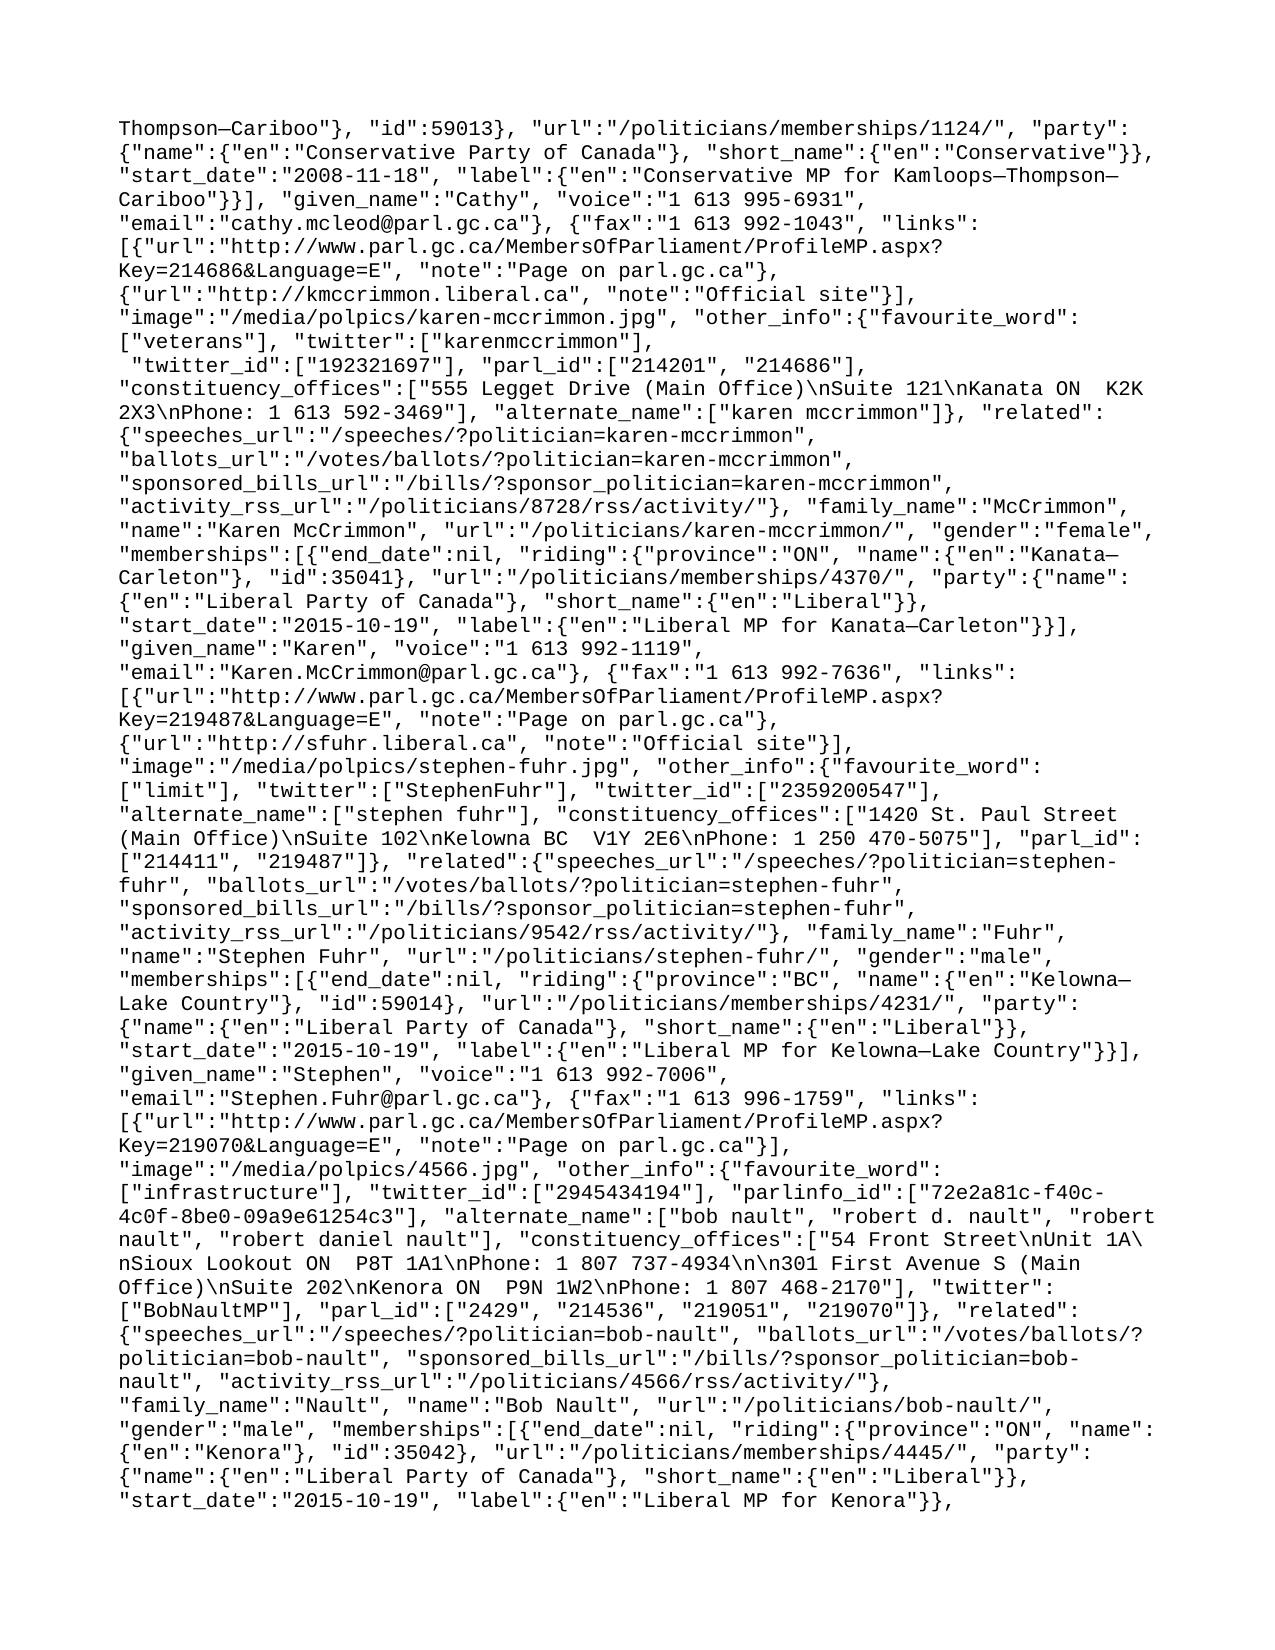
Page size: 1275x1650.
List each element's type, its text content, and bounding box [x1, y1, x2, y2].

text Thompson—Cariboo"}, "id":59013}, "url":"/politicians/memberships/1124/", "party":{"name":{"en":"Conservative Party of Canada"}, "short_name":{"en":"Conservative"}}, "start_date":"2008-11-18", "label":{"en":"Conservative MP for Kamloops—Thompson—Cariboo"}}], "given_name":"Cathy", "voice":"1 613 995-6931", "email":"cathy.mcleod@parl.gc.ca"}, {"fax":"1 613 992-1043", "links":[{"url":"http://www.parl.gc.ca/MembersOfParliament/ProfileMP.aspx?Key=214686&Language=E", "note":"Page on parl.gc.ca"}, {"url":"http://kmccrimmon.liberal.ca", "note":"Official site"}], "image":"/media/polpics/karen-mccrimmon.jpg", "other_info":{"favourite_word":["veterans"], "twitter":["karenmccrimmon"], [118, 118, 1157, 354]
text "twitter_id":["192321697"], "parl_id":["214201", "214686"], "constituency_offices":["555 Legget Drive (Main Office)\nSuite 121\nKanata ON K2K 2X3\nPhone: 1 613 592-3469"], "alternate_name":["karen mccrimmon"]}, "related":{"speeches_url":"/speeches/?politician=karen-mccrimmon", "ballots_url":"/votes/ballots/?politician=karen-mccrimmon", "sponsored_bills_url":"/bills/?sponsor_politician=karen-mccrimmon", "activity_rss_url":"/politicians/8728/rss/activity/"}, "family_name":"McCrimmon", "name":"Karen McCrimmon", "url":"/politicians/karen-mccrimmon/", "gender":"female", "memberships":[{"end_date":nil, "riding":{"province":"ON", "name":{"en":"Kanata—Carleton"}, "id":35041}, "url":"/politicians/memberships/4370/", "party":{"name":{"en":"Liberal Party of Canada"}, "short_name":{"en":"Liberal"}}, "start_date":"2015-10-19", "label":{"en":"Liberal MP for Kanata—Carleton"}}], "given_name":"Karen", "voice":"1 613 992-1119", "email":"Karen.McCrimmon@parl.gc.ca"}, {"fax":"1 613 992-7636", "links":[{"url":"http://www.parl.gc.ca/MembersOfParliament/ProfileMP.aspx?Key=219487&Language=E", "note":"Page on parl.gc.ca"}, {"url":"http://sfuhr.liberal.ca", "note":"Official site"}], "image":"/media/polpics/stephen-fuhr.jpg", "other_info":{"favourite_word":["limit"], "twitter":["StephenFuhr"], "twitter_id":["2359200547"], "alternate_name":["stephen fuhr"], "constituency_offices":["1420 St. Paul Street (Main Office)\nSuite 102\nKelowna BC V1Y 2E6\nPhone: 1 250 470-5075"], "parl_id":["214411", "219487"]}, "related":{"speeches_url":"/speeches/?politician=stephen-fuhr", "ballots_url":"/votes/ballots/?politician=stephen-fuhr", "sponsored_bills_url":"/bills/?sponsor_politician=stephen-fuhr", "activity_rss_url":"/politicians/9542/rss/activity/"}, "family_name":"Fuhr", "name":"Stephen Fuhr", "url":"/politicians/stephen-fuhr/", "gender":"male", "memberships":[{"end_date":nil, "riding":{"province":"BC", "name":{"en":"Kelowna—Lake Country"}, "id":59014}, "url":"/politicians/memberships/4231/", "party":{"name":{"en":"Liberal Party of Canada"}, "short_name":{"en":"Liberal"}}, "start_date":"2015-10-19", "label":{"en":"Liberal MP for Kelowna—Lake Country"}}], "given_name":"Stephen", "voice":"1 613 992-7006", "email":"Stephen.Fuhr@parl.gc.ca"}, {"fax":"1 613 996-1759", "links":[{"url":"http://www.parl.gc.ca/MembersOfParliament/ProfileMP.aspx?Key=219070&Language=E", "note":"Page on parl.gc.ca"}], "image":"/media/polpics/4566.jpg", "other_info":{"favourite_word":["infrastructure"], "twitter_id":["2945434194"], "parlinfo_id":["72e2a81c-f40c-4c0f-8be0-09a9e61254c3"], "alternate_name":["bob nault", "robert d. nault", "robert nault", "robert daniel nault"], "constituency_offices":["54 Front Street\nUnit 1A\nSioux Lookout ON P8T 1A1\nPhone: 1 807 737-4934\n\n301 First Avenue S (Main Office)\nSuite 202\nKenora ON P9N 1W2\nPhone: 1 807 468-2170"], "twitter":["BobNaultMP"], "parl_id":["2429", "214536", "219051", "219070"]}, "related":{"speeches_url":"/speeches/?politician=bob-nault", "ballots_url":"/votes/ballots/?politician=bob-nault", "sponsored_bills_url":"/bills/?sponsor_politician=bob-nault", "activity_rss_url":"/politicians/4566/rss/activity/"}, "family_name":"Nault", "name":"Bob Nault", "url":"/politicians/bob-nault/", "gender":"male", "memberships":[{"end_date":nil, "riding":{"province":"ON", "name":{"en":"Kenora"}, "id":35042}, "url":"/politicians/memberships/4445/", "party":{"name":{"en":"Liberal Party of Canada"}, "short_name":{"en":"Liberal"}}, "start_date":"2015-10-19", "label":{"en":"Liberal MP for Kenora"}}, [118, 354, 1157, 1513]
